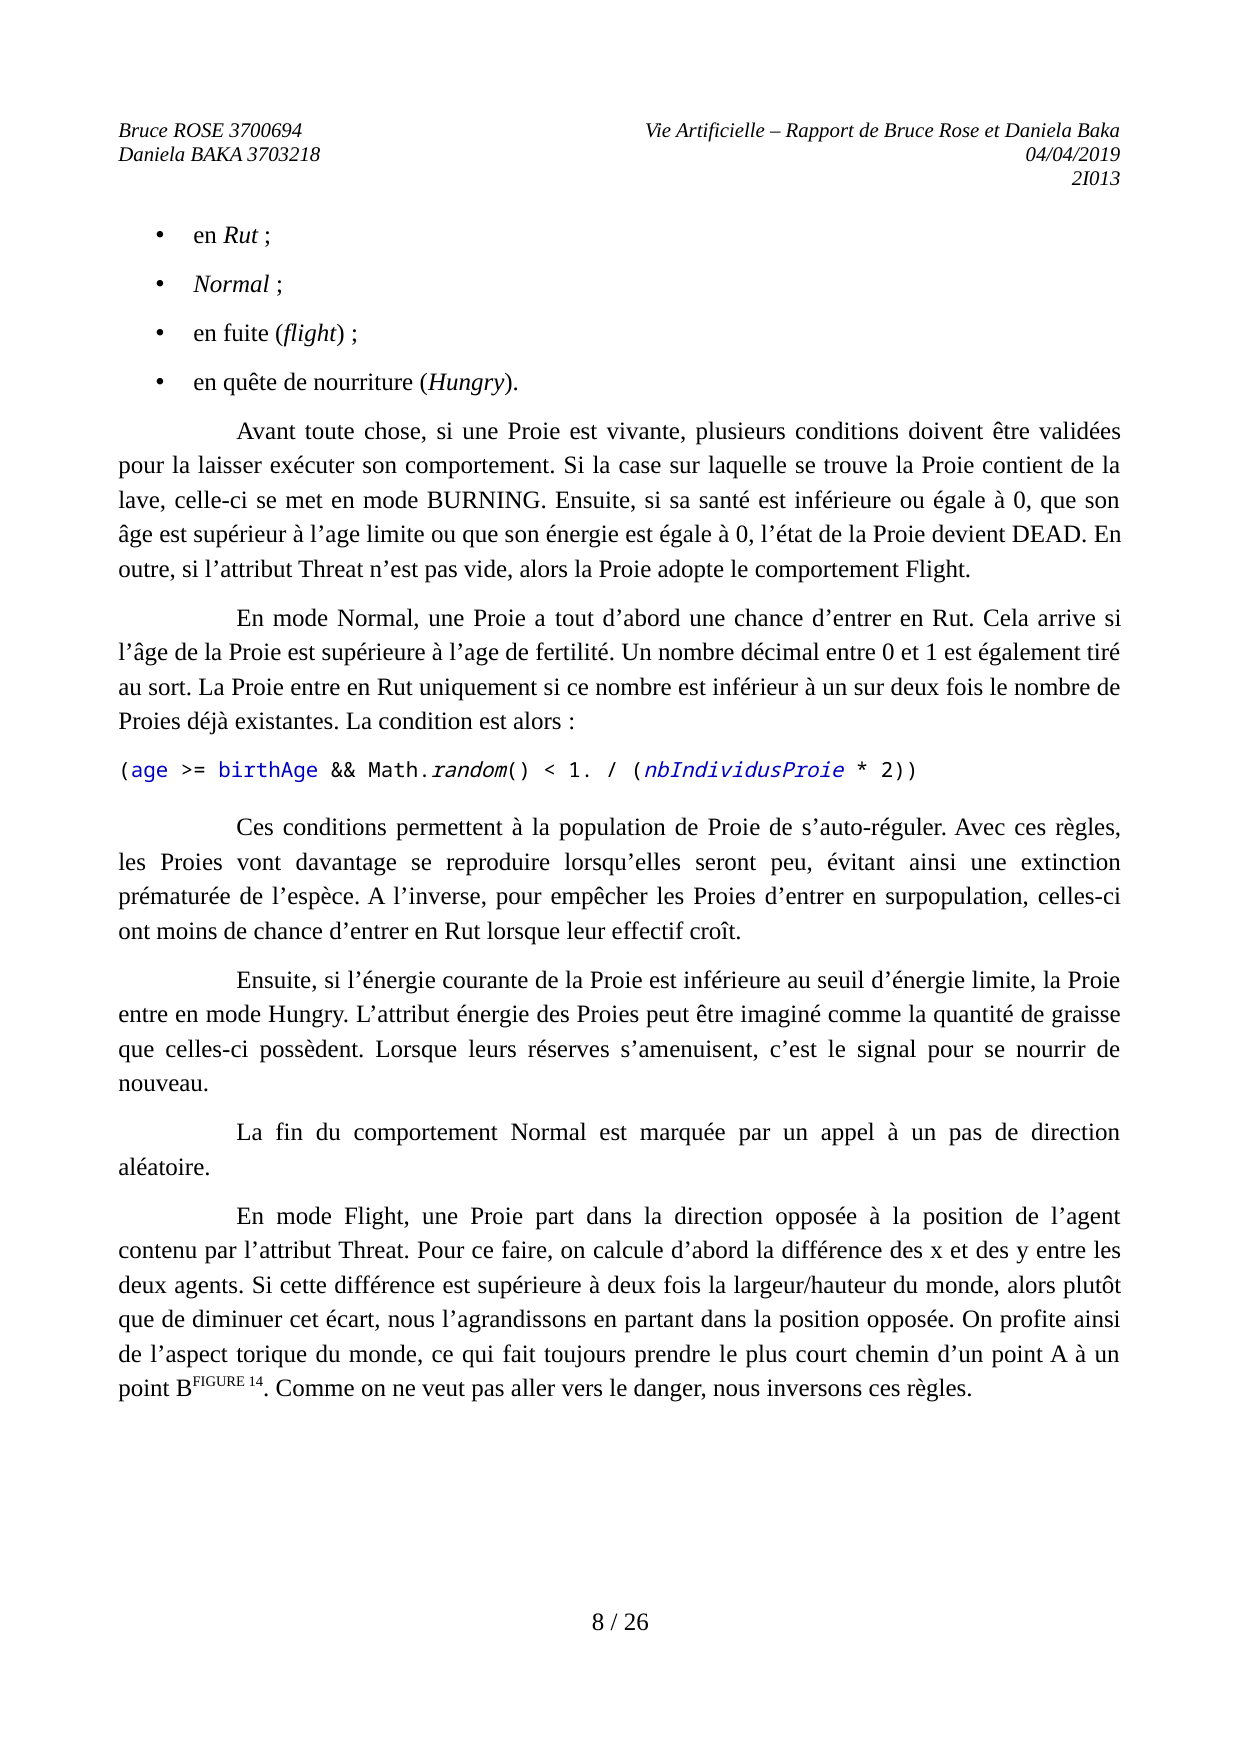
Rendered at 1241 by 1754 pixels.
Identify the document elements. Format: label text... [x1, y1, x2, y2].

list Normal ; [156, 269, 1122, 298]
text Ces conditions permettent à la population de Proie de s’auto-réguler. Avec ces règles, les Proies vont davantage se reproduire lorsqu’elles seront peu, évitant ainsi une extinction prématurée de l’espèce. A l’inverse, pour empêcher les Proies d’entrer en surpopulation, celles-ci ont moins de chance d’entrer en Rut lorsque leur effectif croît. [118, 812, 1122, 944]
text Ensuite, si l’énergie courante de la Proie est inférieure au seuil d’énergie limite, la Proie entre en mode Hungry. L’attribut énergie des Proies peut être imaginé comme la quantité de graisse que celles-ci possèdent. Lorsque leurs réserves s’amenuisent, c’est le signal pour se nourrir de nouveau. [118, 965, 1122, 1097]
list en fuite (flight) ; [156, 318, 1122, 347]
list en quête de nourriture (Hungry). [156, 367, 1122, 396]
text Avant toute chose, si une Proie est vivante, plusieurs conditions doivent être validées pour la laisser exécuter son comportement. Si la case sur laquelle se trouve la Proie contient de la lave, celle-ci se met en mode BURNING. Ensuite, si sa santé est inférieure ou égale à 0, que son âge est supérieur à l’age limite ou que son énergie est égale à 0, l’état de la Proie devient DEAD. En outre, si l’attribut Threat n’est pas vide, alors la Proie adopte le comportement Flight. [118, 416, 1122, 583]
text (age >= birthAge && Math.random() < 1. / (nbIndividusProie * 2)) [118, 756, 1122, 784]
text En mode Flight, une Proie part dans la direction opposée à la position de l’agent contenu par l’attribut Threat. Pour ce faire, on calcule d’abord la différence des x et des y entre les deux agents. Si cette différence est supérieure à deux fois la largeur/hauteur du monde, alors plutôt que de diminuer cet écart, nous l’agrandissons en partant dans la position opposée. On profite ainsi de l’aspect torique du monde, ce qui fait toujours prendre le plus court chemin d’un point A à un point BFIGURE 14. Comme on ne veut pas aller vers le danger, nous inversons ces règles. [118, 1201, 1122, 1402]
text La fin du comportement Normal est marquée par un appel à un pas de direction aléatoire. [118, 1117, 1122, 1181]
text En mode Normal, une Proie a tout d’abord une chance d’entrer en Rut. Cela arrive si l’âge de la Proie est supérieure à l’age de fertilité. Un nombre décimal entre 0 et 1 est également tiré au sort. La Proie entre en Rut uniquement si ce nombre est inférieur à un sur deux fois le nombre de Proies déjà existantes. La condition est alors : [118, 603, 1122, 735]
list en Rut ; [156, 220, 1122, 248]
